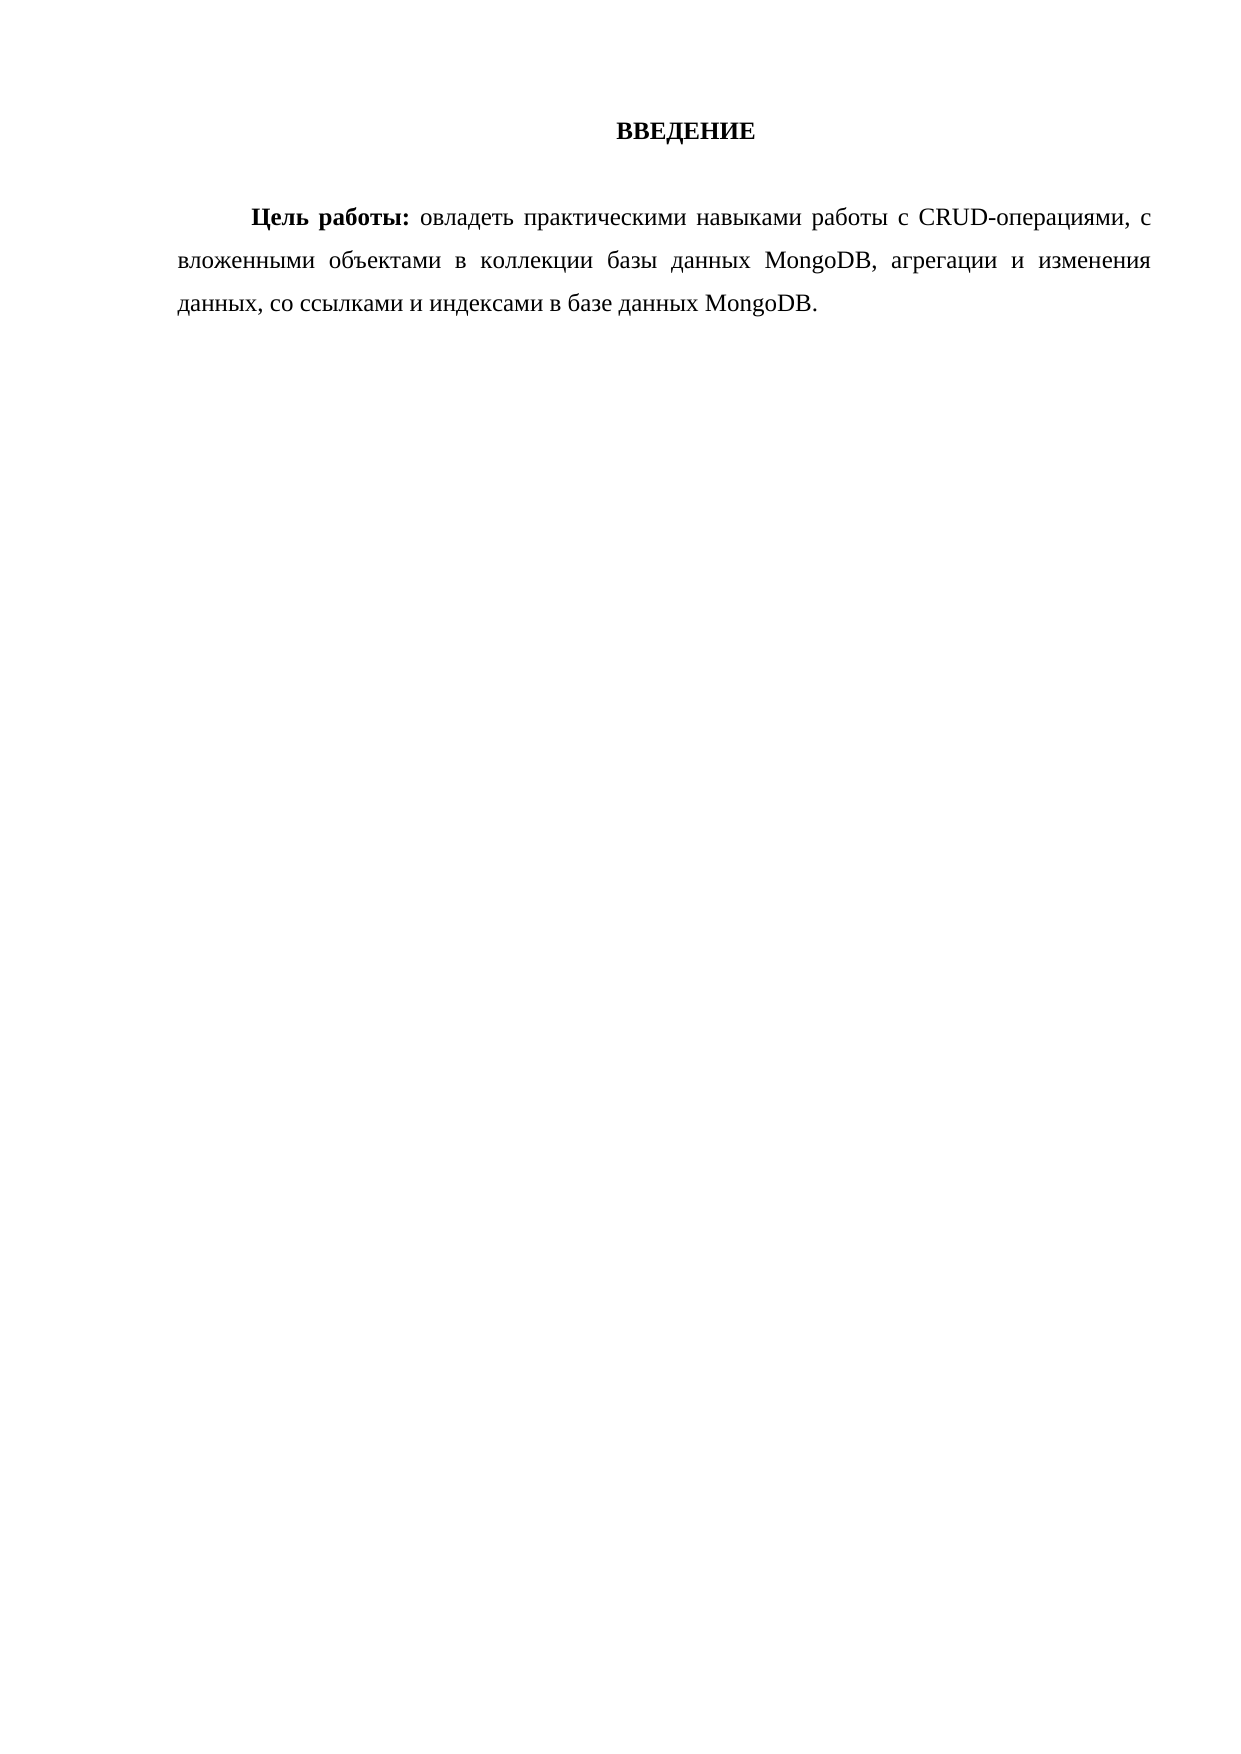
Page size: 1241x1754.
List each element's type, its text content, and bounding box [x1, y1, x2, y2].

subtitle ВВЕДЕНИЕ [209, 116, 1120, 145]
text Цель работы: овладеть практическими навыками работы с CRUD-операциями, с вложенными объектами в коллекции базы данных MongoDB, агрегации и изменения данных, со ссылками и индексами в базе данных MongoDB. [177, 202, 1152, 317]
